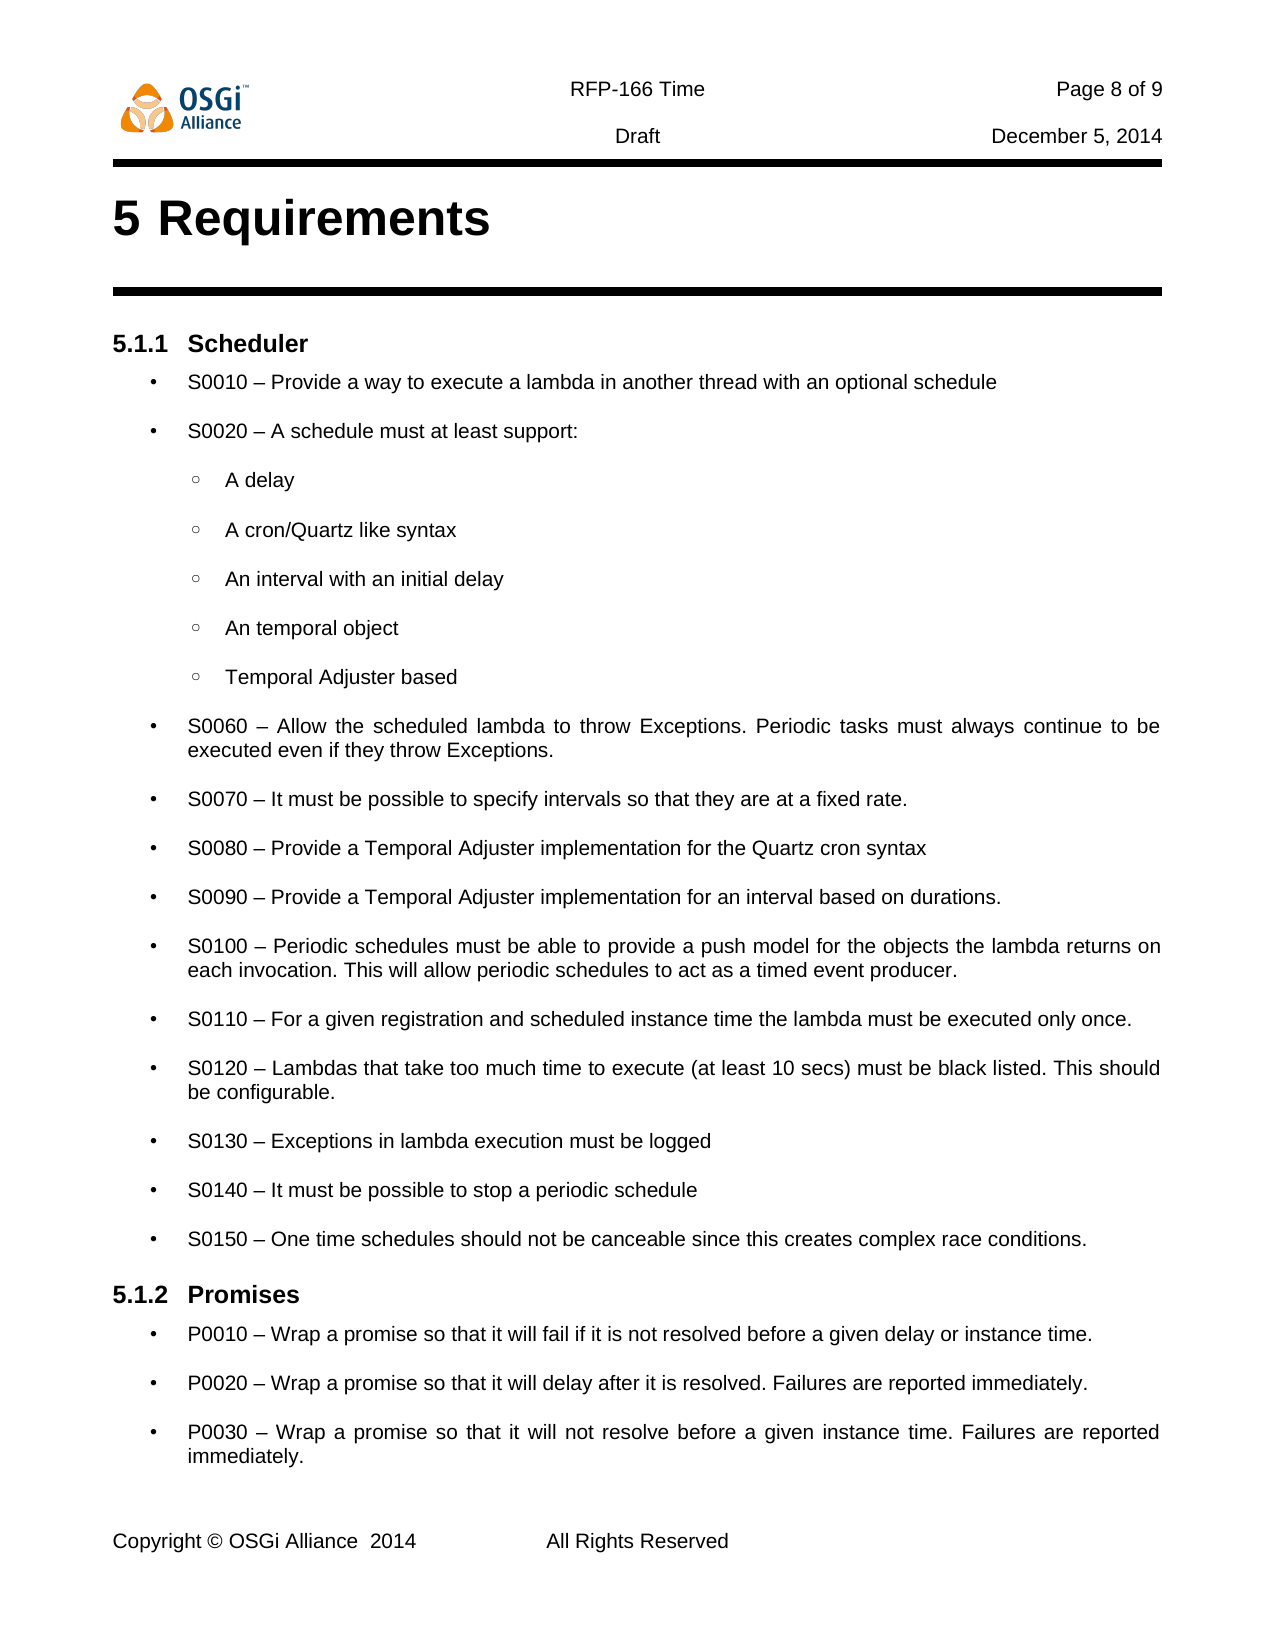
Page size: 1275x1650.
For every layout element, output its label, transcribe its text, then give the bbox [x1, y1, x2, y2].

list A cron/Quartz like syntax [187, 517, 1162, 541]
list S0150 – One time schedules should not be canceable since this creates complex race conditions. [150, 1227, 1162, 1251]
list P0020 – Wrap a promise so that it will delay after it is resolved. Failures are reported immediately. [150, 1371, 1162, 1395]
list S0130 – Exceptions in lambda execution must be logged [150, 1129, 1162, 1153]
list A delay [187, 468, 1162, 492]
list P0030 – Wrap a promise so that it will not resolve before a given instance time. Failures are reported immediately. [150, 1420, 1162, 1468]
list An interval with an initial delay [187, 566, 1162, 591]
list S0120 – Lambdas that take too much time to execute (at least 10 secs) must be black listed. This should be configurable. [150, 1056, 1162, 1104]
list S0090 – Provide a Temporal Adjuster implementation for an interval based on durations. [150, 885, 1162, 909]
list S0060 – Allow the scheduled lambda to throw Exceptions. Periodic tasks must always continue to be executed even if they throw Exceptions. [150, 714, 1162, 762]
list S0010 – Provide a way to execute a lambda in another thread with an optional schedule [150, 370, 1162, 394]
list S0080 – Provide a Temporal Adjuster implementation for the Quartz cron syntax [150, 836, 1162, 860]
list Temporal Adjuster based [187, 664, 1162, 689]
picture [113, 76, 257, 140]
list An temporal object [187, 616, 1162, 639]
subtitle Promises [112, 1280, 1162, 1309]
list S0140 – It must be possible to stop a periodic schedule [150, 1178, 1162, 1202]
list S0100 – Periodic schedules must be able to provide a push model for the objects the lambda returns on each invocation. This will allow periodic schedules to act as a timed event producer. [150, 934, 1162, 982]
list P0010 – Wrap a promise so that it will fail if it is not resolved before a given delay or instance time. [150, 1322, 1162, 1346]
list S0070 – It must be possible to specify intervals so that they are at a fixed rate. [150, 787, 1162, 811]
list S0110 – For a given registration and scheduled instance time the lambda must be executed only once. [150, 1007, 1162, 1031]
subtitle Scheduler [112, 329, 1162, 358]
list S0020 – A schedule must at least support: [150, 419, 1162, 443]
subtitle Requirements [112, 160, 1162, 296]
